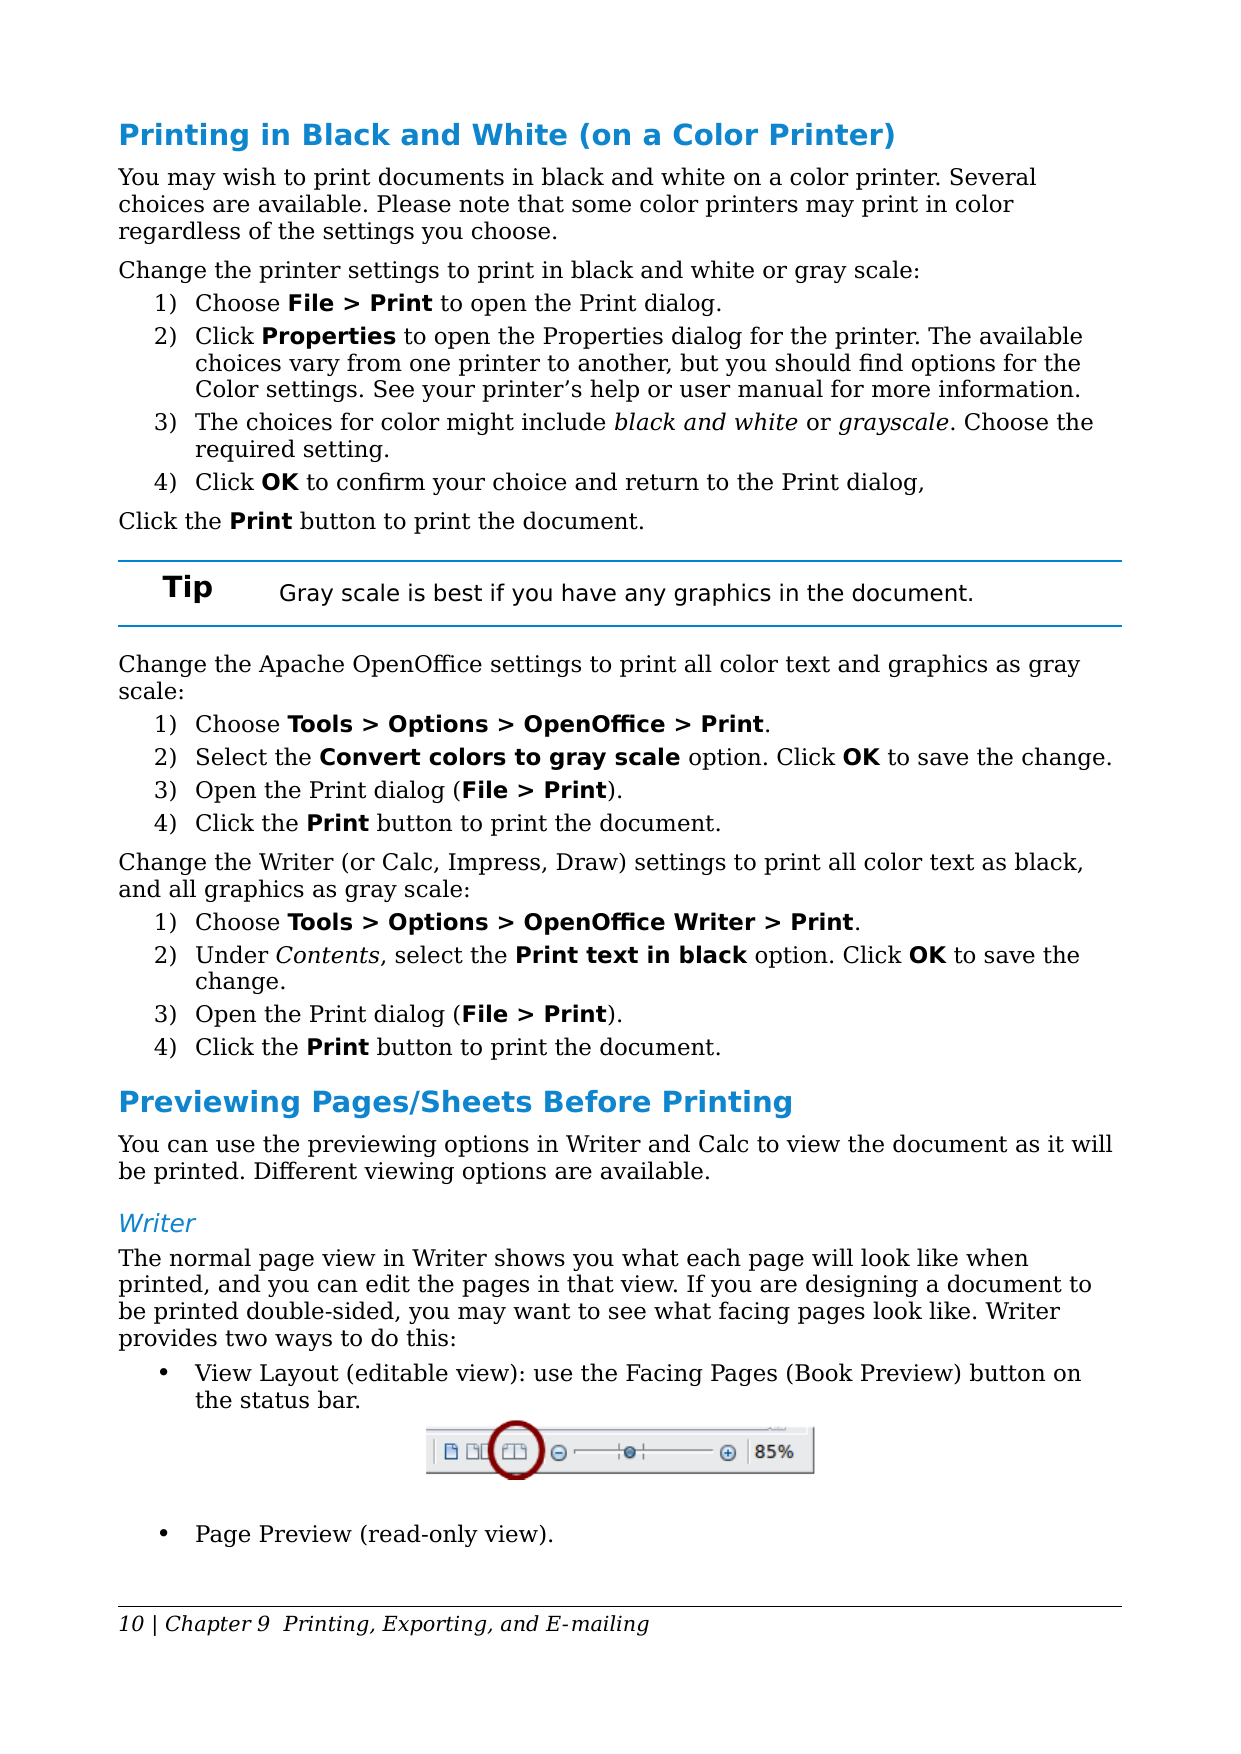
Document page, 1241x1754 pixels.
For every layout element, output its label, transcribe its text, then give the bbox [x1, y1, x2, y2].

list Choose File > Print to open the Print dialog. [177, 290, 1122, 317]
picture [425, 1420, 815, 1480]
subtitle Printing in Black and White (on a Color Printer) [118, 118, 1122, 152]
list Change the Apache OpenOffice settings to print all color text and graphics as gray scale: [118, 651, 1122, 705]
list View Layout (editable view): use the Facing Pages (Book Preview) button on the status bar. [156, 1358, 1122, 1414]
list Click OK to confirm your choice and return to the Print dialog, [177, 469, 1122, 496]
table_header Gray scale is best if you have any graphics in the document. [258, 562, 1122, 625]
list Click the Print button to print the document. [177, 810, 1122, 837]
table_header Tip [118, 562, 257, 625]
list Open the Print dialog (File > Print). [177, 1001, 1122, 1028]
text Click the Print button to print the document. [118, 508, 1122, 535]
list Select the Convert colors to gray scale option. Click OK to save the change. [177, 744, 1122, 771]
subtitle Writer [118, 1209, 1122, 1238]
text You can use the previewing options in Writer and Calc to view the document as it will be printed. Different viewing options are available. [118, 1132, 1122, 1185]
list Choose Tools > Options > OpenOffice Writer > Print. [177, 909, 1122, 936]
list Choose Tools > Options > OpenOffice > Print. [177, 711, 1122, 738]
text You may wish to print documents in black and white on a color printer. Several choices are available. Please note that some color printers may print in color regardless of the settings you choose. [118, 164, 1122, 244]
list Page Preview (read-only view). [156, 1519, 1122, 1548]
list Change the Writer (or Calc, Impress, Draw) settings to print all color text as black, and all graphics as gray scale: [118, 849, 1122, 902]
list Click Properties to open the Properties dialog for the printer. The available choices vary from one printer to another, but you should find options for the Color settings. See your printer’s help or user manual for more information. [177, 323, 1122, 403]
subtitle Previewing Pages/Sheets Before Printing [118, 1085, 1122, 1119]
list Click the Print button to print the document. [177, 1034, 1122, 1061]
list Change the printer settings to print in black and white or gray scale: [118, 257, 1122, 284]
list Open the Print dialog (File > Print). [177, 777, 1122, 804]
list Under Contents, select the Print text in black option. Click OK to save the change. [177, 942, 1122, 995]
list The normal page view in Writer shows you what each page will look like when printed, and you can edit the pages in that view. If you are designing a document to be printed double-sided, you may want to see what facing pages look like. Writer provides two ways to do this: [118, 1245, 1122, 1351]
list The choices for color might include black and white or grayscale. Choose the required setting. [177, 409, 1122, 463]
